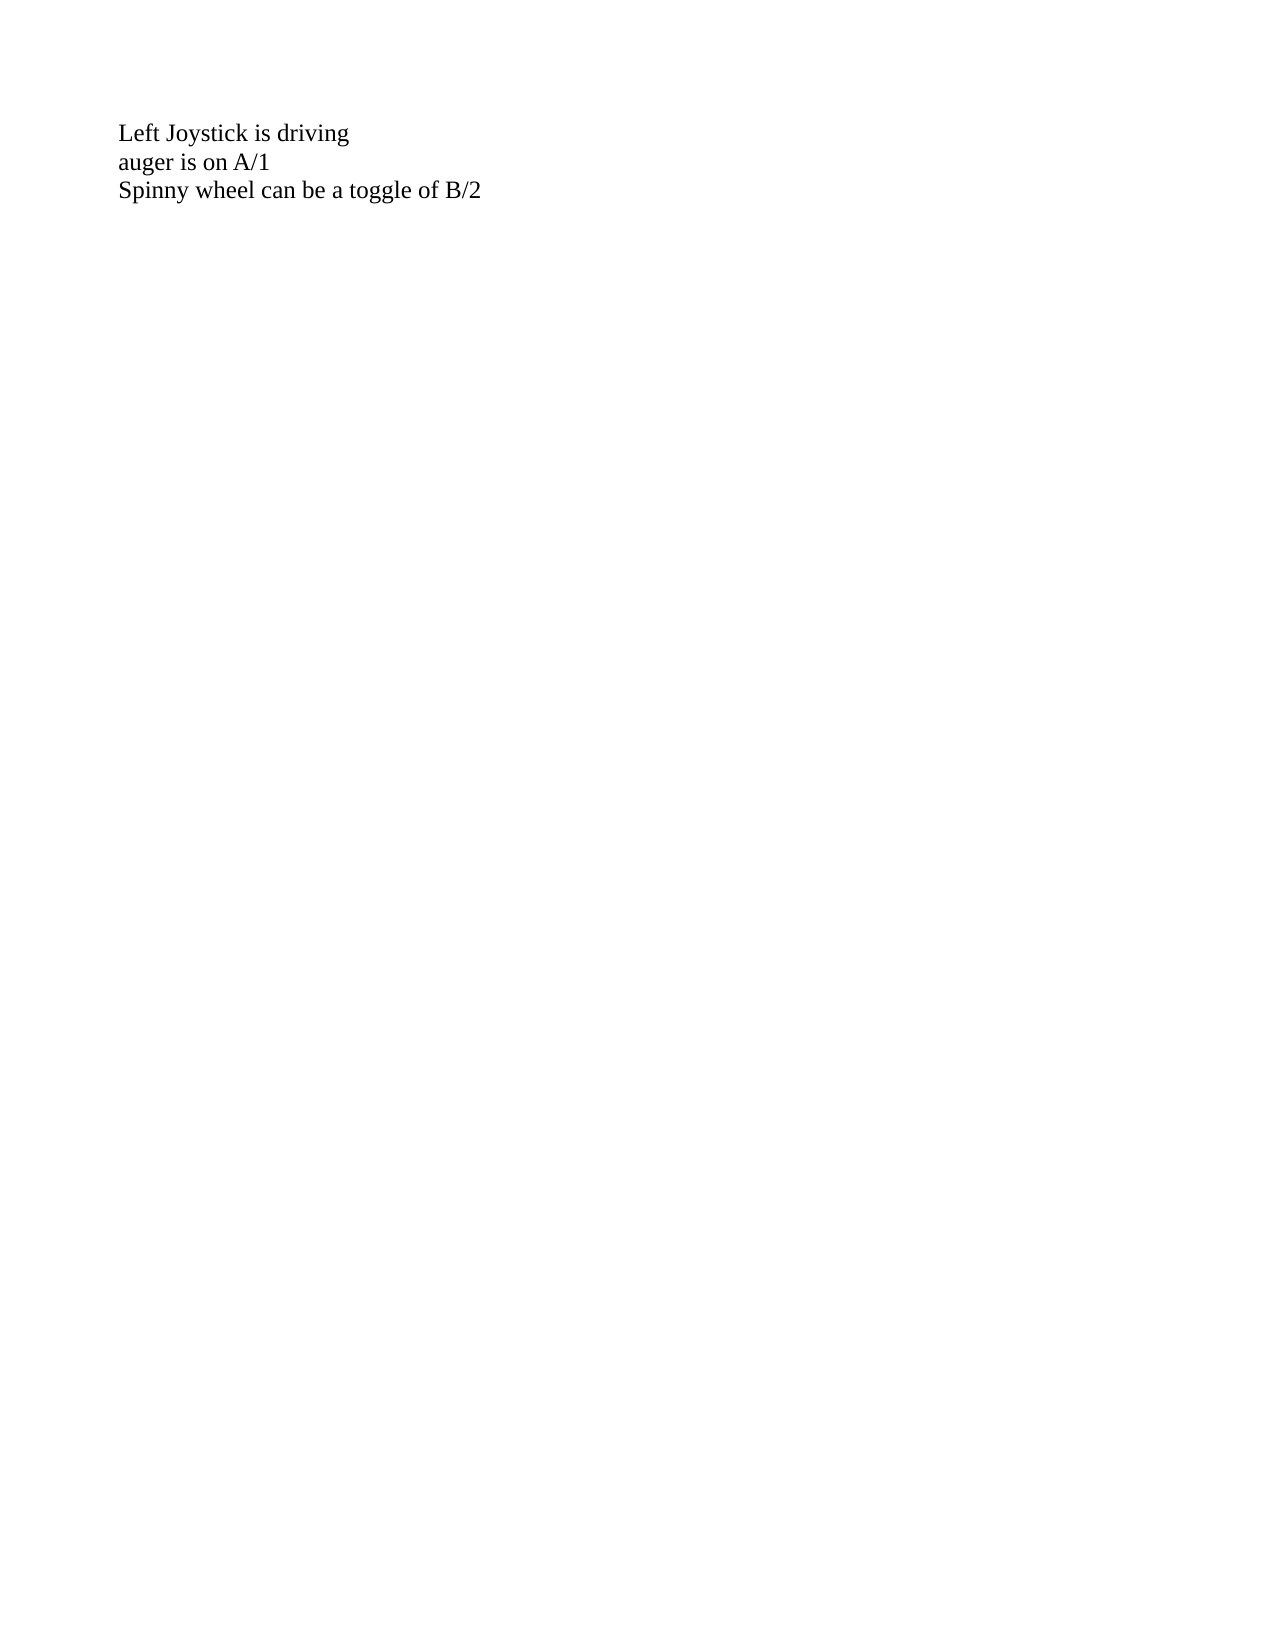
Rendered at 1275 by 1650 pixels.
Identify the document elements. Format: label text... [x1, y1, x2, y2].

text auger is on A/1 [118, 147, 1157, 176]
text Spinny wheel can be a toggle of B/2 [118, 176, 1157, 204]
text Left Joystick is driving [118, 118, 1157, 147]
